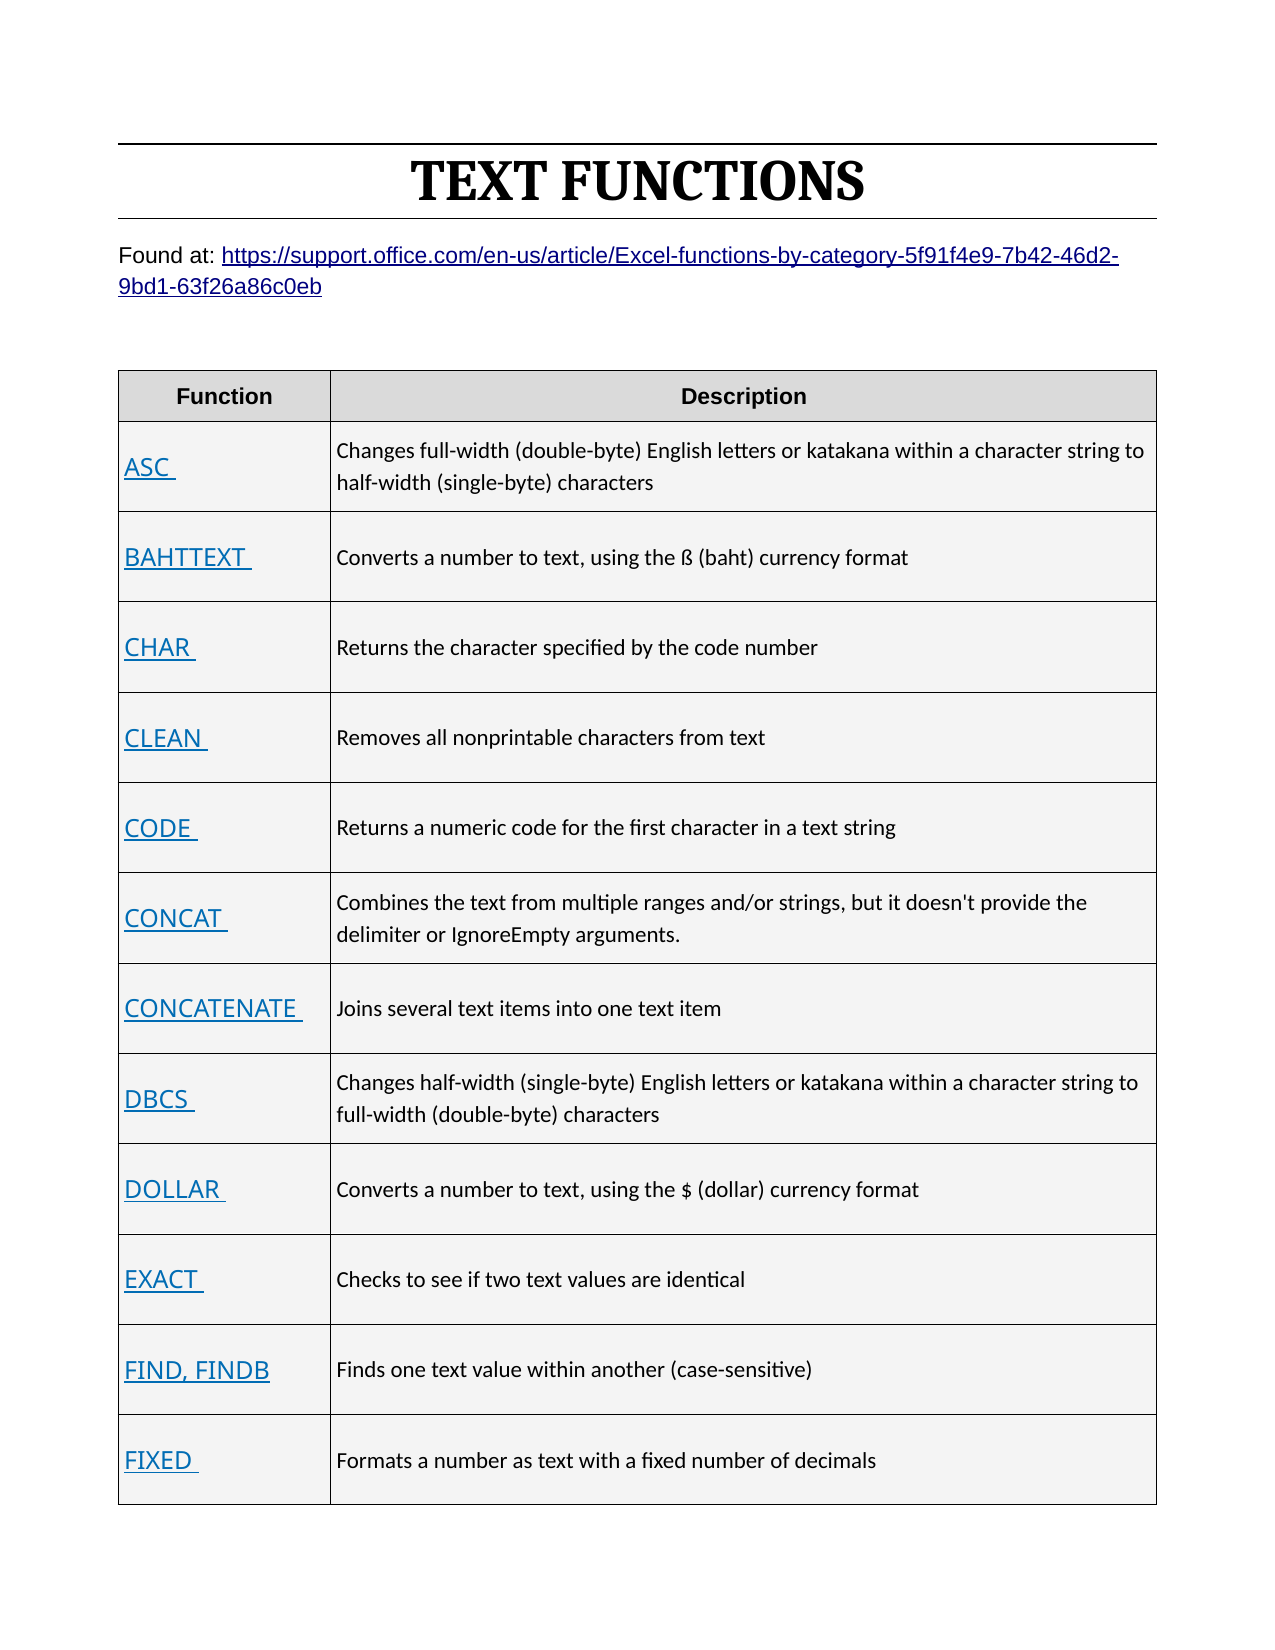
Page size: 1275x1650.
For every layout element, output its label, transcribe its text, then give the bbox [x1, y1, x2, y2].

table_cell ASC [119, 422, 330, 511]
table_cell DBCS [119, 1054, 330, 1143]
table_cell CHAR [119, 602, 330, 692]
text Found at: https://support.office.com/en-us/article/Excel-functions-by-category-5f91f4e9-7b42-46d2-9bd1-63f26a86c0eb [118, 242, 1157, 299]
table_cell Returns the character specified by the code number [331, 602, 1156, 692]
table_cell Changes half-width (single-byte) English letters or katakana within a character string to full-width (double-byte) characters [331, 1054, 1156, 1143]
table_cell EXACT [119, 1235, 330, 1324]
table_cell Finds one text value within another (case-sensitive) [331, 1325, 1156, 1414]
table_cell Converts a number to text, using the $ (dollar) currency format [331, 1144, 1156, 1233]
table_header Description [331, 371, 1156, 421]
table_cell BAHTTEXT [119, 512, 330, 601]
table_header Function [119, 371, 330, 421]
table_cell Removes all nonprintable characters from text [331, 693, 1156, 782]
title Text Functions [118, 145, 1157, 218]
table_cell Returns a numeric code for the first character in a text string [331, 783, 1156, 872]
table_cell Joins several text items into one text item [331, 964, 1156, 1053]
table_cell FIXED [119, 1415, 330, 1504]
table_cell Converts a number to text, using the ß (baht) currency format [331, 512, 1156, 601]
table_cell FIND, FINDB [119, 1325, 330, 1414]
table_cell CODE [119, 783, 330, 872]
table_cell CONCAT [119, 873, 330, 962]
table_cell Changes full-width (double-byte) English letters or katakana within a character string to half-width (single-byte) characters [331, 422, 1156, 511]
table_cell DOLLAR [119, 1144, 330, 1233]
table_cell Combines the text from multiple ranges and/or strings, but it doesn't provide the delimiter or IgnoreEmpty arguments. [331, 873, 1156, 962]
table_cell Checks to see if two text values are identical [331, 1235, 1156, 1324]
table_cell Formats a number as text with a fixed number of decimals [331, 1415, 1156, 1504]
table_cell CONCATENATE [119, 964, 330, 1053]
table_cell CLEAN [119, 693, 330, 782]
